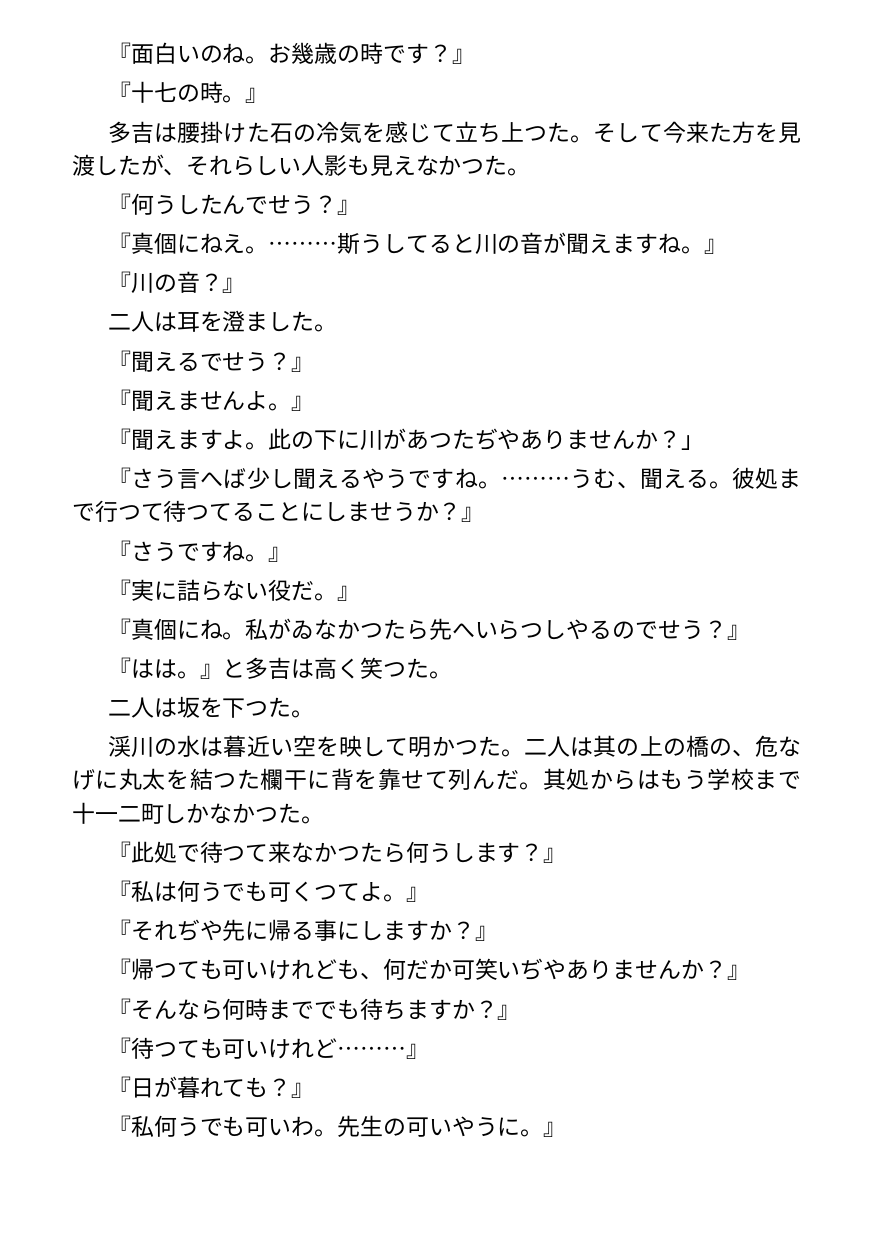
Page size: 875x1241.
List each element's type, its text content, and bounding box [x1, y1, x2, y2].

text 二人は坂を下つた。 [72, 690, 802, 723]
text 『はは。』と多吉は高く笑つた。 [72, 651, 802, 684]
text 『聞えますよ。此の下に川があつたぢやありませんか？」 [72, 422, 802, 455]
text 『帰つても可いけれども、何だか可笑いぢやありませんか？』 [72, 952, 802, 986]
text 二人は耳を澄ました。 [72, 304, 802, 337]
text 多吉は腰掛けた石の冷気を感じて立ち上つた。そして今来た方を見渡したが、それらしい人影も見えなかつた。 [72, 114, 802, 181]
text 『さうですね。』 [72, 533, 802, 567]
text 渓川の水は暮近い空を映して明かつた。二人は其の上の橋の、危なげに丸太を結つた欄干に背を靠せて列んだ。其処からはもう学校まで十一二町しかなかつた。 [72, 729, 802, 829]
text 『何うしたんでせう？』 [72, 187, 802, 220]
text 『此処で待つて来なかつたら何うします？』 [72, 835, 802, 868]
text 『真個にねえ。………斯うしてると川の音が聞えますね。』 [72, 226, 802, 259]
text 『私何うでも可いわ。先生の可いやうに。』 [72, 1109, 802, 1142]
text 『さう言へば少し聞えるやうですね。………うむ、聞える。彼処まで行つて待つてることにしませうか？』 [72, 461, 802, 527]
text 『聞えませんよ。』 [72, 383, 802, 416]
text 『実に詰らない役だ。』 [72, 572, 802, 606]
text 『聞えるでせう？』 [72, 343, 802, 377]
text 『十七の時。』 [72, 75, 802, 108]
text 『川の音？』 [72, 265, 802, 298]
text 『面白いのね。お幾歳の時です？』 [72, 36, 802, 69]
text 『私は何うでも可くつてよ。』 [72, 874, 802, 907]
text 『そんなら何時まででも待ちますか？』 [72, 991, 802, 1025]
text 『真個にね。私がゐなかつたら先へいらつしやるのでせう？』 [72, 612, 802, 645]
text 『日が暮れても？』 [72, 1070, 802, 1103]
text 『待つても可いけれど………』 [72, 1031, 802, 1064]
text 『それぢや先に帰る事にしますか？』 [72, 913, 802, 946]
